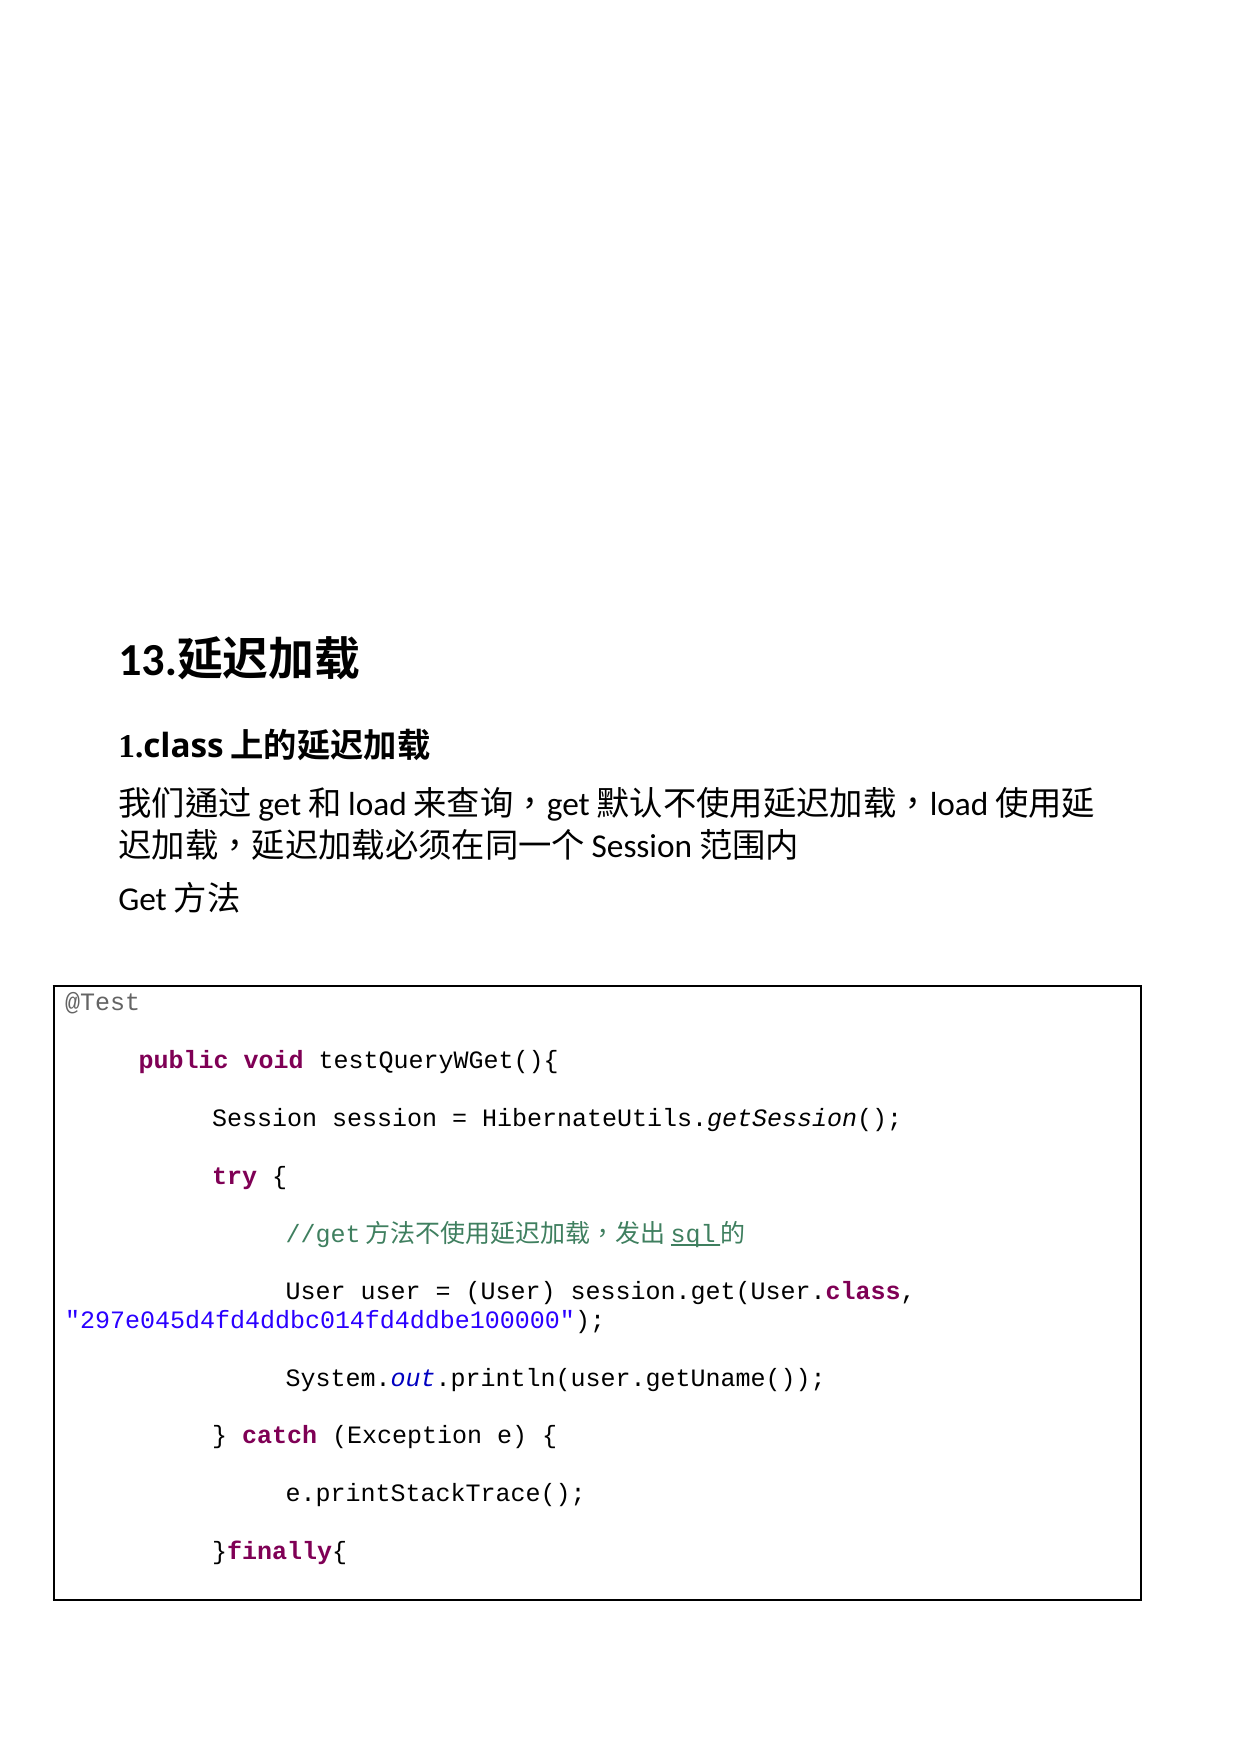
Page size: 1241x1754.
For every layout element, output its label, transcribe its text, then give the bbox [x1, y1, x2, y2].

text 我们通过get和load来查询，get默认不使用延迟加载，load使用延迟加载，延迟加载必须在同一个Session范围内 [118, 780, 1122, 866]
text Get方法 [118, 878, 1122, 919]
table_header @Test public void testQueryWGet(){ Session session = HibernateUtils.getSession(); try { //get方法不使用延迟加载，发出sql的 User user = (User) session.get(User.class, "297e045d4fd4ddbc014fd4ddbe100000"); System.out.println(user.getUname()); } catch (Exception e) { e.printStackTrace(); }finally{ [55, 987, 1140, 1599]
subtitle 1.class上的延迟加载 [118, 722, 1122, 767]
subtitle 13.延迟加载 [118, 622, 1122, 688]
